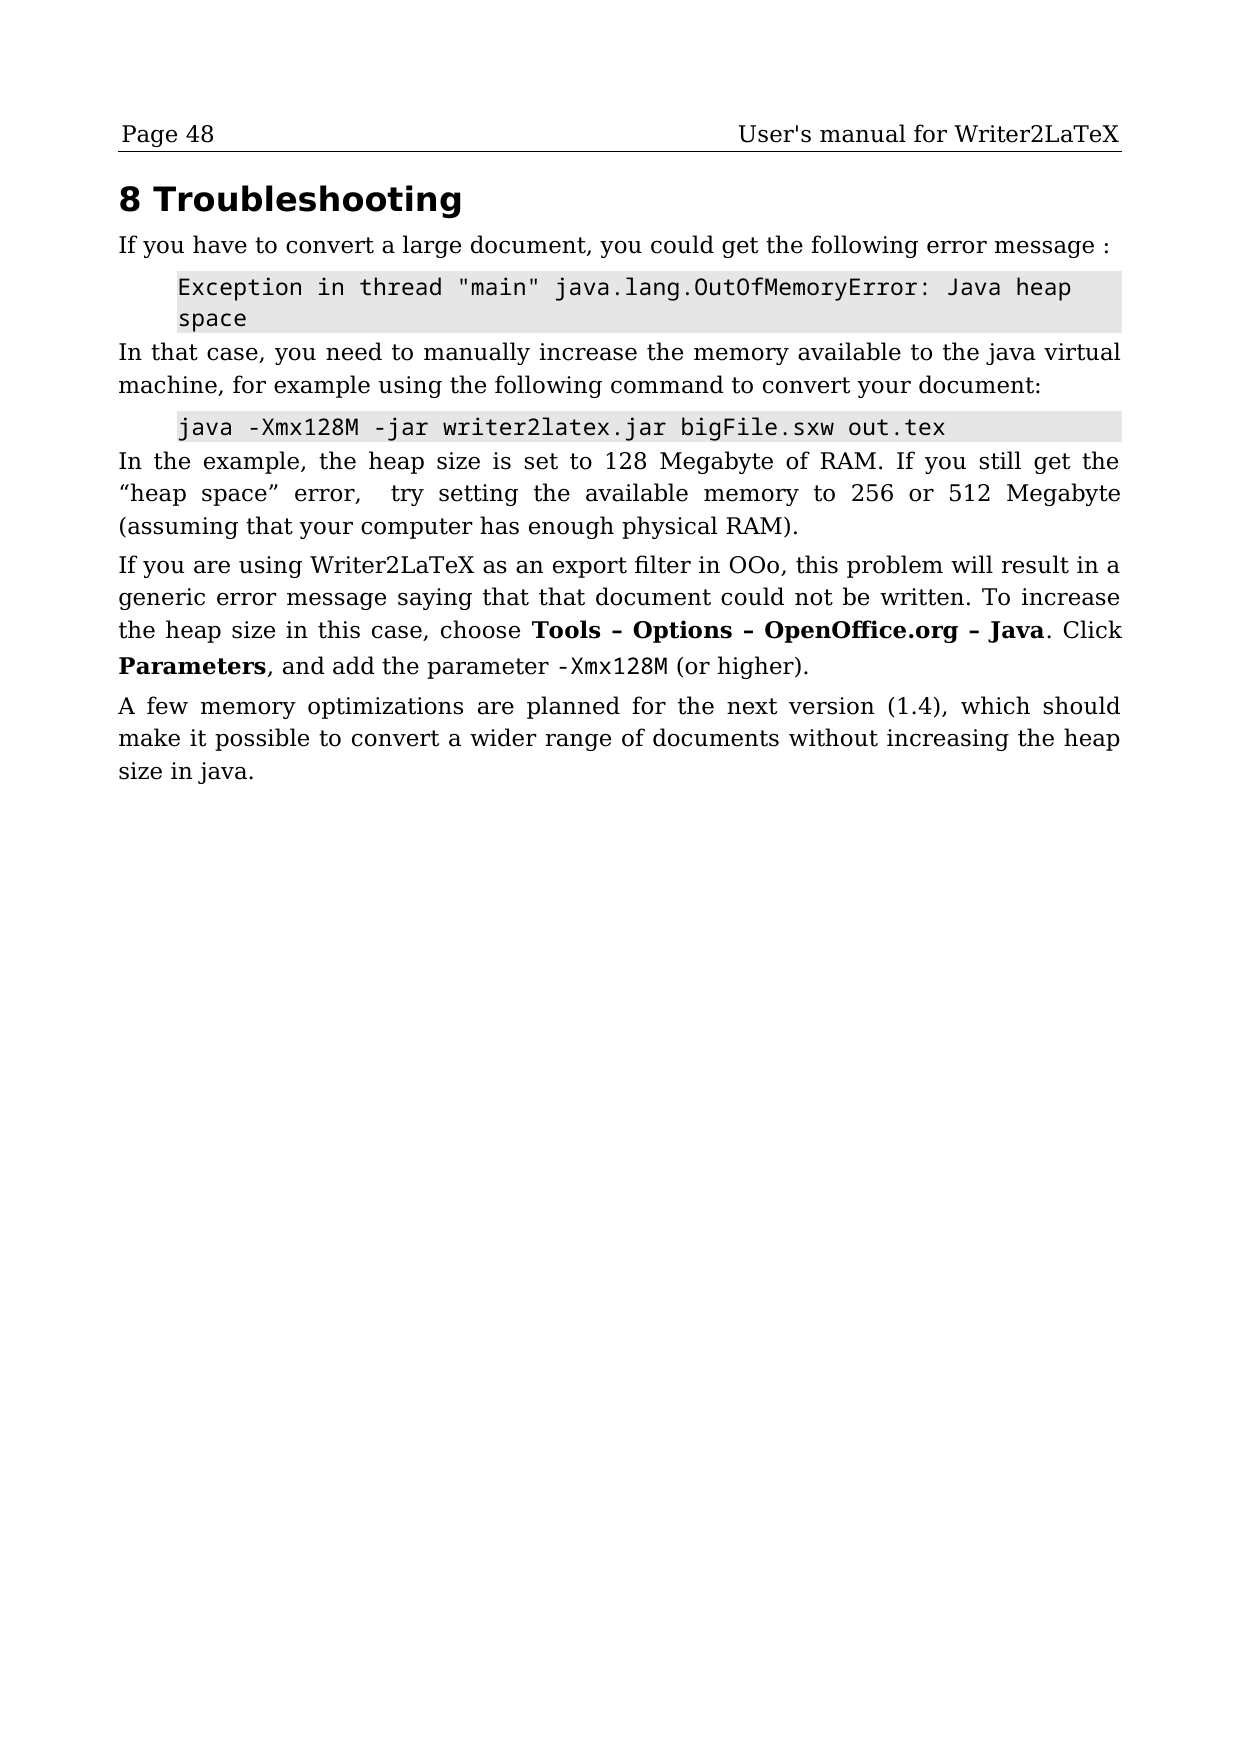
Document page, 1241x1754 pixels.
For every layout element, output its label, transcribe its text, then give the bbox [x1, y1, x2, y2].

text In the example, the heap size is set to 128 Megabyte of RAM. If you still get the “heap space” error, try setting the available memory to 256 or 512 Megabyte (assuming that your computer has enough physical RAM). [118, 448, 1122, 539]
text java -Xmx128M -jar writer2latex.jar bigFile.sxw out.tex [177, 411, 1122, 442]
text A few memory optimizations are planned for the next version (1.4), which should make it possible to convert a wider range of documents without increasing the heap size in java. [118, 693, 1122, 785]
text If you are using Writer2LaTeX as an export filter in OOo, this problem will result in a generic error message saying that that document could not be written. To increase the heap size in this case, choose Tools – Options – OpenOffice.org – Java. Click Parameters, and add the parameter -Xmx128M (or higher). [118, 552, 1122, 681]
subtitle Troubleshooting [118, 181, 1122, 219]
text In that case, you need to manually increase the memory available to the java virtual machine, for example using the following command to convert your document: [118, 339, 1122, 399]
text If you have to convert a large document, you could get the following error message : [118, 232, 1122, 259]
text Exception in thread "main" java.lang.OutOfMemoryError: Java heap space [177, 271, 1122, 333]
